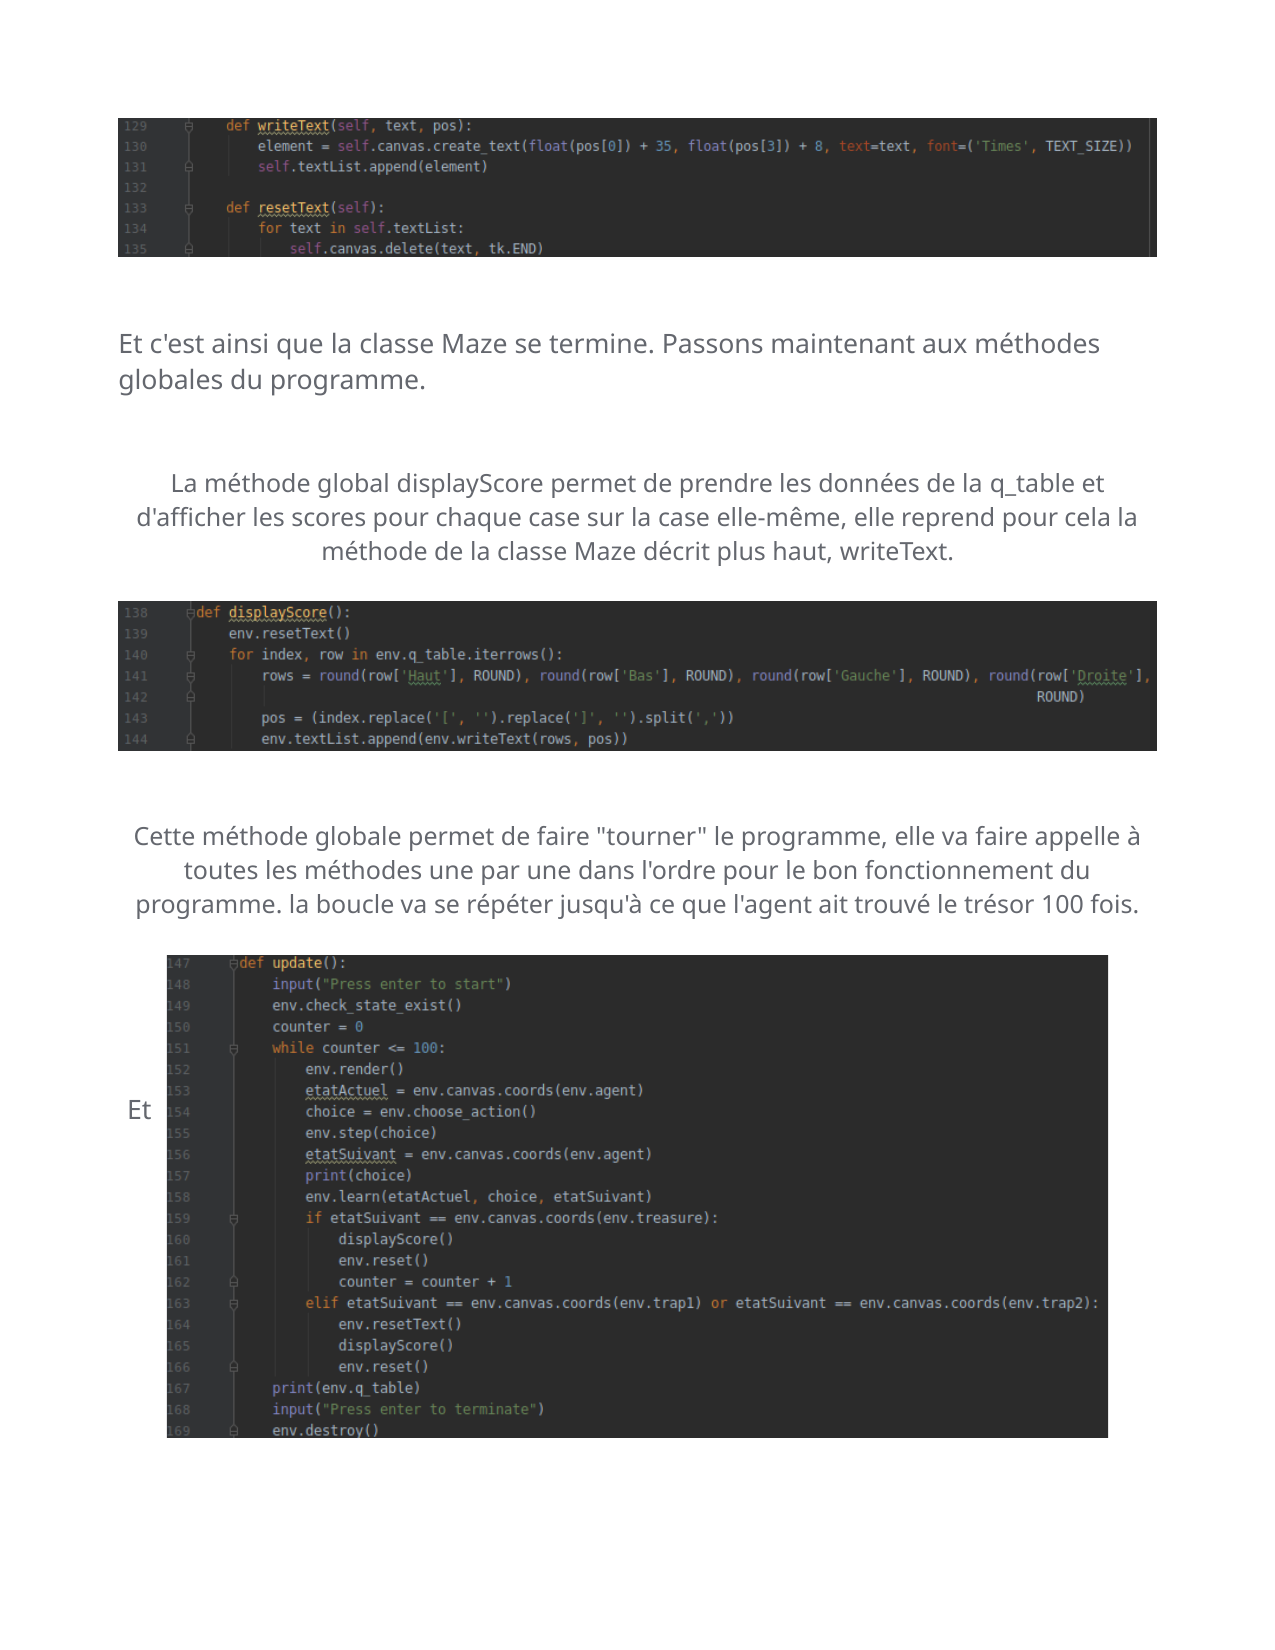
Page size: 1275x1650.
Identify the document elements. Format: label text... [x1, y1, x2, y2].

text La méthode global displayScore permet de prendre les données de la q_table et d'afficher les scores pour chaque case sur la case elle-même, elle reprend pour cela la méthode de la classe Maze décrit plus haut, writeText. [118, 465, 1157, 567]
text Et [118, 1091, 166, 1127]
picture [118, 118, 1157, 257]
text Cette méthode globale permet de faire "tourner" le programme, elle va faire appelle à toutes les méthodes une par une dans l'ordre pour le bon fonctionnement du programme. la boucle va se répéter jusqu'à ce que l'agent ait trouvé le trésor 100 fois. [118, 819, 1157, 921]
picture [166, 955, 1109, 1438]
text [1109, 1091, 1157, 1127]
text Et c'est ainsi que la classe Maze se termine. Passons maintenant aux méthodes globales du programme. [118, 325, 1157, 397]
picture [118, 601, 1157, 751]
